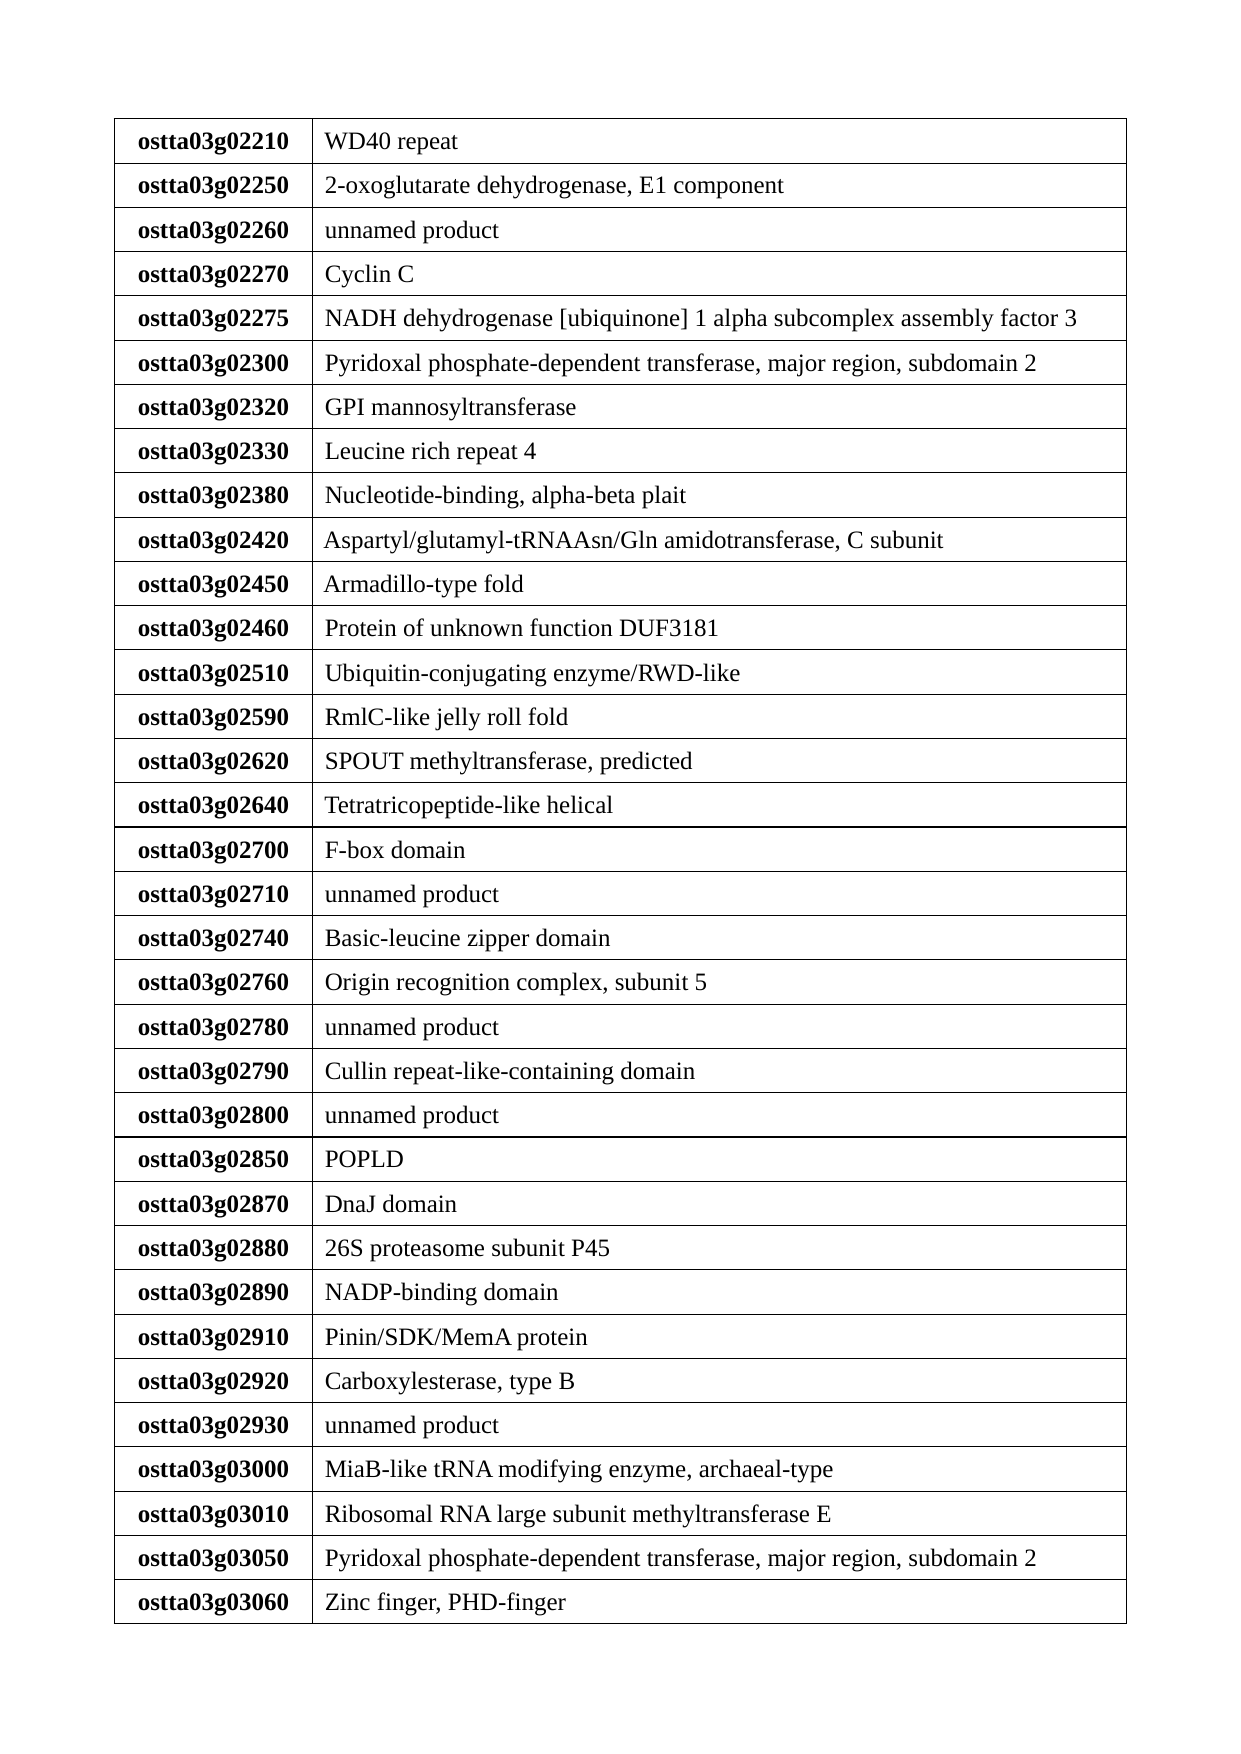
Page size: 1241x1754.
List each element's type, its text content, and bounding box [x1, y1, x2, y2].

table_cell [1127, 1446, 1240, 1491]
table_cell ostta03g02260 [115, 208, 312, 251]
table_cell ostta03g02910 [115, 1315, 312, 1358]
table_cell [1127, 384, 1240, 428]
table_cell Basic-leucine zipper domain [313, 916, 1126, 959]
table_cell Aspartyl/glutamyl-tRNAAsn/Gln amidotransferase, C subunit [313, 518, 1126, 561]
table_cell ostta03g02330 [115, 429, 312, 472]
table_cell ostta03g02210 [115, 119, 312, 162]
table_cell [1127, 1358, 1240, 1402]
table_cell ostta03g02450 [115, 562, 312, 605]
table_cell Tetratricopeptide-like helical [313, 783, 1126, 826]
table_cell Pyridoxal phosphate-dependent transferase, major region, subdomain 2 [313, 1536, 1126, 1579]
table_cell MiaB-like tRNA modifying enzyme, archaeal-type [313, 1447, 1126, 1491]
table_cell [1127, 340, 1240, 384]
table_cell [1127, 694, 1240, 738]
table_cell [1127, 428, 1240, 472]
table_cell Ribosomal RNA large subunit methyltransferase E [313, 1492, 1126, 1535]
table_cell [1127, 1092, 1240, 1136]
table_cell ostta03g02870 [115, 1182, 312, 1225]
table_cell [1127, 649, 1240, 694]
table_cell [1127, 1048, 1240, 1092]
table_cell [1127, 472, 1240, 517]
table_cell Cyclin C [313, 252, 1126, 295]
table_cell ostta03g02920 [115, 1359, 312, 1402]
table_cell ostta03g02320 [115, 385, 312, 428]
table_cell GPI mannosyltransferase [313, 385, 1126, 428]
table_cell WD40 repeat [313, 119, 1126, 162]
table_cell [1127, 826, 1240, 871]
table_cell ostta03g02590 [115, 695, 312, 738]
table_cell ostta03g02740 [115, 916, 312, 959]
table_cell 26S proteasome subunit P45 [313, 1226, 1126, 1269]
table_cell DnaJ domain [313, 1182, 1126, 1225]
table_cell Carboxylesterase, type B [313, 1359, 1126, 1402]
table_cell Nucleotide-binding, alpha-beta plait [313, 473, 1126, 517]
table_cell SPOUT methyltransferase, predicted [313, 739, 1126, 782]
table_cell [1127, 1491, 1240, 1535]
table_cell [1127, 1004, 1240, 1048]
table_cell Ubiquitin-conjugating enzyme/RWD-like [313, 650, 1126, 694]
table_cell unnamed product [313, 1403, 1126, 1446]
table_cell [1127, 871, 1240, 915]
table_cell RmlC-like jelly roll fold [313, 695, 1126, 738]
table_cell [1127, 915, 1240, 959]
table_cell [1127, 738, 1240, 782]
table_cell Leucine rich repeat 4 [313, 429, 1126, 472]
table_cell ostta03g02800 [115, 1093, 312, 1136]
table_cell ostta03g02420 [115, 518, 312, 561]
table_cell Pinin/SDK/MemA protein [313, 1315, 1126, 1358]
table_cell [1127, 1181, 1240, 1225]
table_cell [1127, 1579, 1240, 1623]
table_cell ostta03g02510 [115, 650, 312, 694]
table_cell [1127, 1225, 1240, 1269]
table_cell ostta03g02700 [115, 828, 312, 871]
table_cell [1127, 1535, 1240, 1579]
table_cell [1127, 163, 1240, 207]
table_cell [1127, 1136, 1240, 1181]
table_cell ostta03g02710 [115, 872, 312, 915]
table_cell [1127, 207, 1240, 251]
table_cell Origin recognition complex, subunit 5 [313, 960, 1126, 1003]
table_cell [1127, 1314, 1240, 1358]
table_cell unnamed product [313, 1093, 1126, 1136]
table_cell F-box domain [313, 828, 1126, 871]
table_cell ostta03g03050 [115, 1536, 312, 1579]
table_cell 2-oxoglutarate dehydrogenase, E1 component [313, 164, 1126, 207]
table_cell [1127, 1402, 1240, 1446]
table_cell unnamed product [313, 872, 1126, 915]
table_cell [1127, 1269, 1240, 1313]
table_cell [1127, 251, 1240, 295]
table_cell [1127, 782, 1240, 826]
table_cell [1127, 561, 1240, 605]
table_cell ostta03g02790 [115, 1049, 312, 1092]
table_cell [1127, 605, 1240, 649]
table_cell NADP-binding domain [313, 1270, 1126, 1313]
table_cell ostta03g03000 [115, 1447, 312, 1491]
table_cell Pyridoxal phosphate-dependent transferase, major region, subdomain 2 [313, 341, 1126, 384]
table_cell Armadillo-type fold [313, 562, 1126, 605]
table_cell [1127, 959, 1240, 1003]
table_cell ostta03g02250 [115, 164, 312, 207]
table_cell unnamed product [313, 208, 1126, 251]
table_cell [1127, 118, 1240, 162]
table_cell Zinc finger, PHD-finger [313, 1580, 1126, 1623]
table_cell ostta03g03010 [115, 1492, 312, 1535]
table_cell [1127, 295, 1240, 339]
table_cell ostta03g02270 [115, 252, 312, 295]
table_cell ostta03g02460 [115, 606, 312, 649]
table_cell ostta03g02880 [115, 1226, 312, 1269]
table_cell [1127, 517, 1240, 561]
table_cell ostta03g02850 [115, 1138, 312, 1181]
table_cell ostta03g02890 [115, 1270, 312, 1313]
table_cell NADH dehydrogenase [ubiquinone] 1 alpha subcomplex assembly factor 3 [313, 296, 1126, 339]
table_cell ostta03g02380 [115, 473, 312, 517]
table_cell Protein of unknown function DUF3181 [313, 606, 1126, 649]
table_cell Cullin repeat-like-containing domain [313, 1049, 1126, 1092]
table_cell ostta03g02760 [115, 960, 312, 1003]
table_cell ostta03g02300 [115, 341, 312, 384]
table_cell ostta03g02275 [115, 296, 312, 339]
table_cell ostta03g02620 [115, 739, 312, 782]
table_cell unnamed product [313, 1005, 1126, 1048]
table_cell POPLD [313, 1138, 1126, 1181]
table_cell ostta03g02930 [115, 1403, 312, 1446]
table_cell ostta03g02780 [115, 1005, 312, 1048]
table_cell ostta03g02640 [115, 783, 312, 826]
table_cell ostta03g03060 [115, 1580, 312, 1623]
